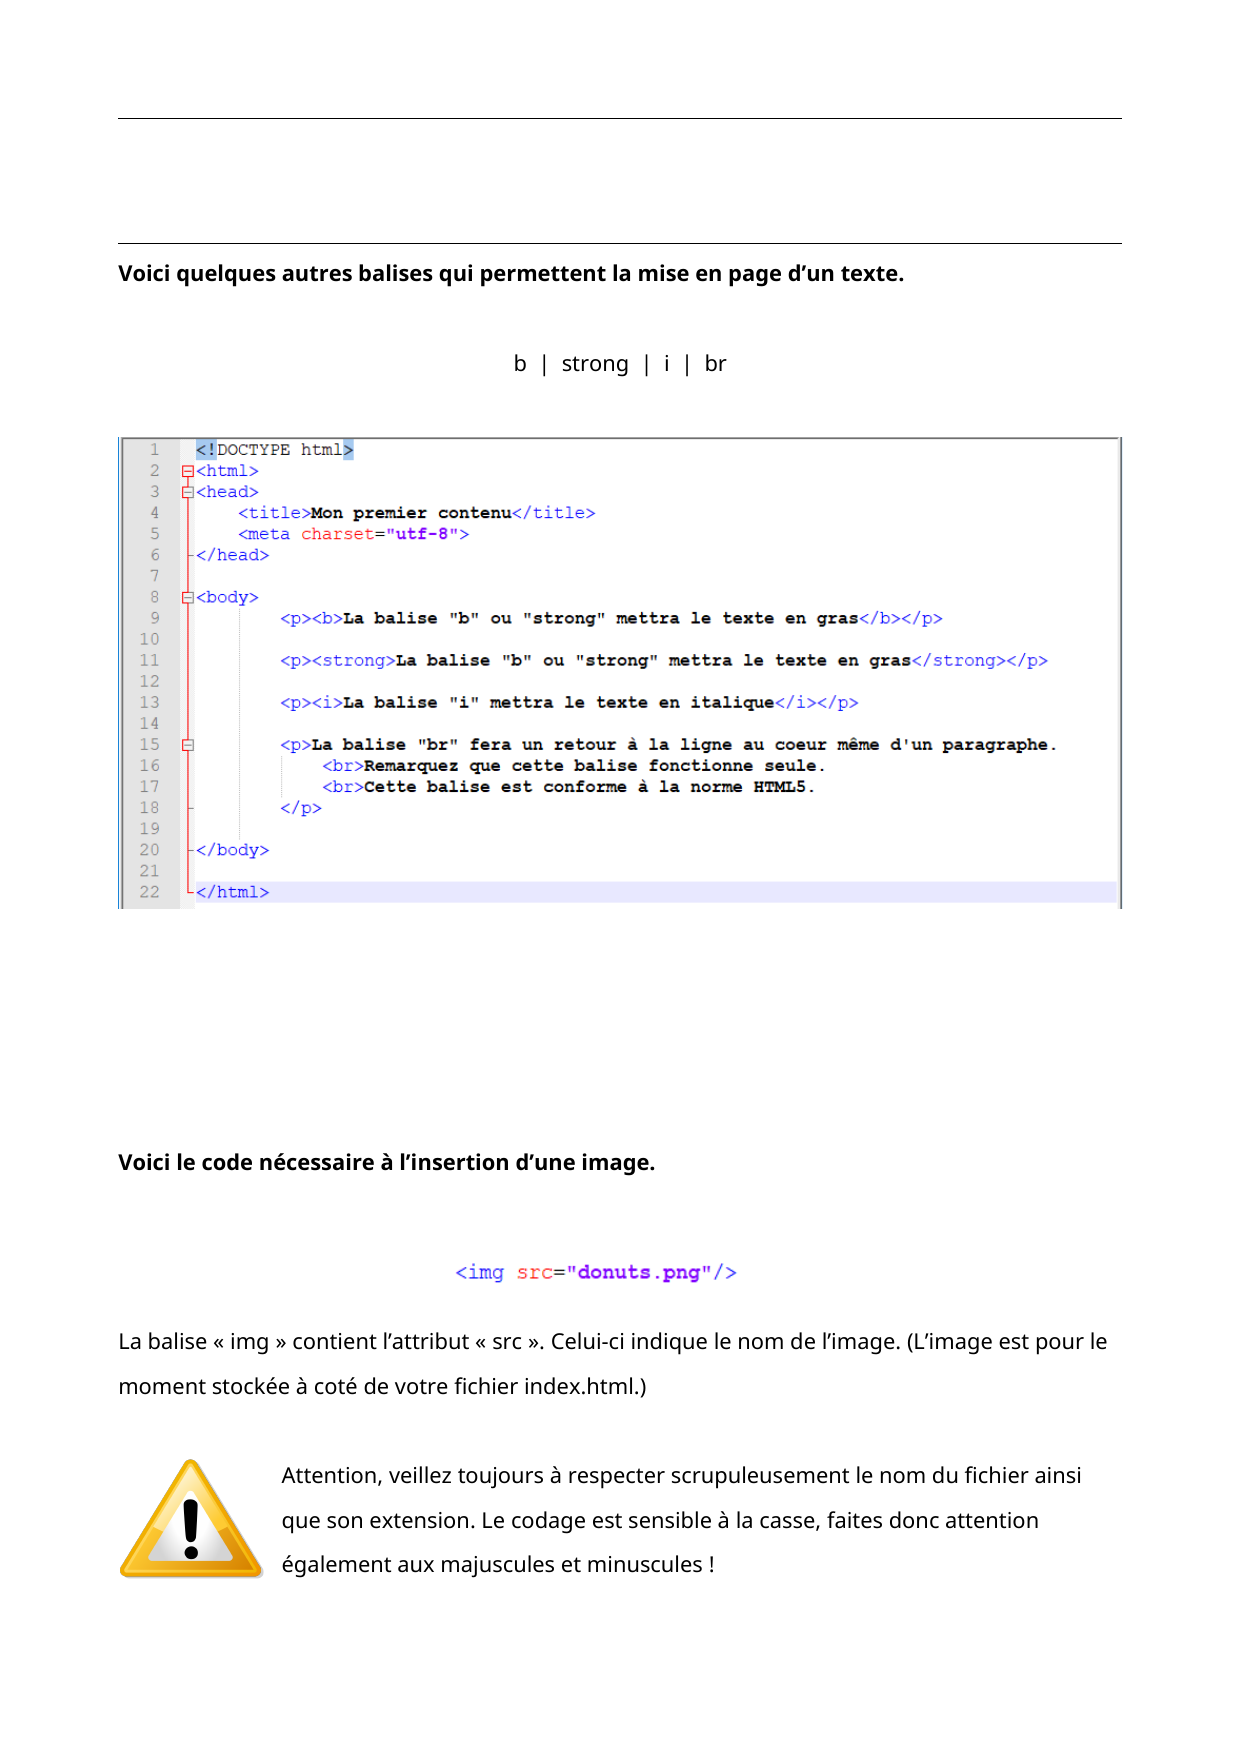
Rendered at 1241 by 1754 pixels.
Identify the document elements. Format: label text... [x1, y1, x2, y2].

text La balise « img » contient l’attribut « src ». Celui-ci indique le nom de l’image. (L’image est pour le moment stockée à coté de votre fichier index.html.) [118, 1326, 1122, 1401]
text b | strong | i | br [118, 348, 1122, 377]
text Voici quelques autres balises qui permettent la mise en page d’un texte. [118, 258, 1122, 288]
text Voici le code nécessaire à l’insertion d’une image. [118, 1147, 1122, 1177]
picture [117, 1457, 264, 1579]
text Attention, veillez toujours à respecter scrupuleusement le nom du fichier ainsi que son extension. Le codage est sensible à la casse, faites donc attention également aux majuscules et minuscules ! [264, 1460, 1122, 1579]
picture [118, 437, 1123, 909]
picture [421, 1237, 780, 1310]
